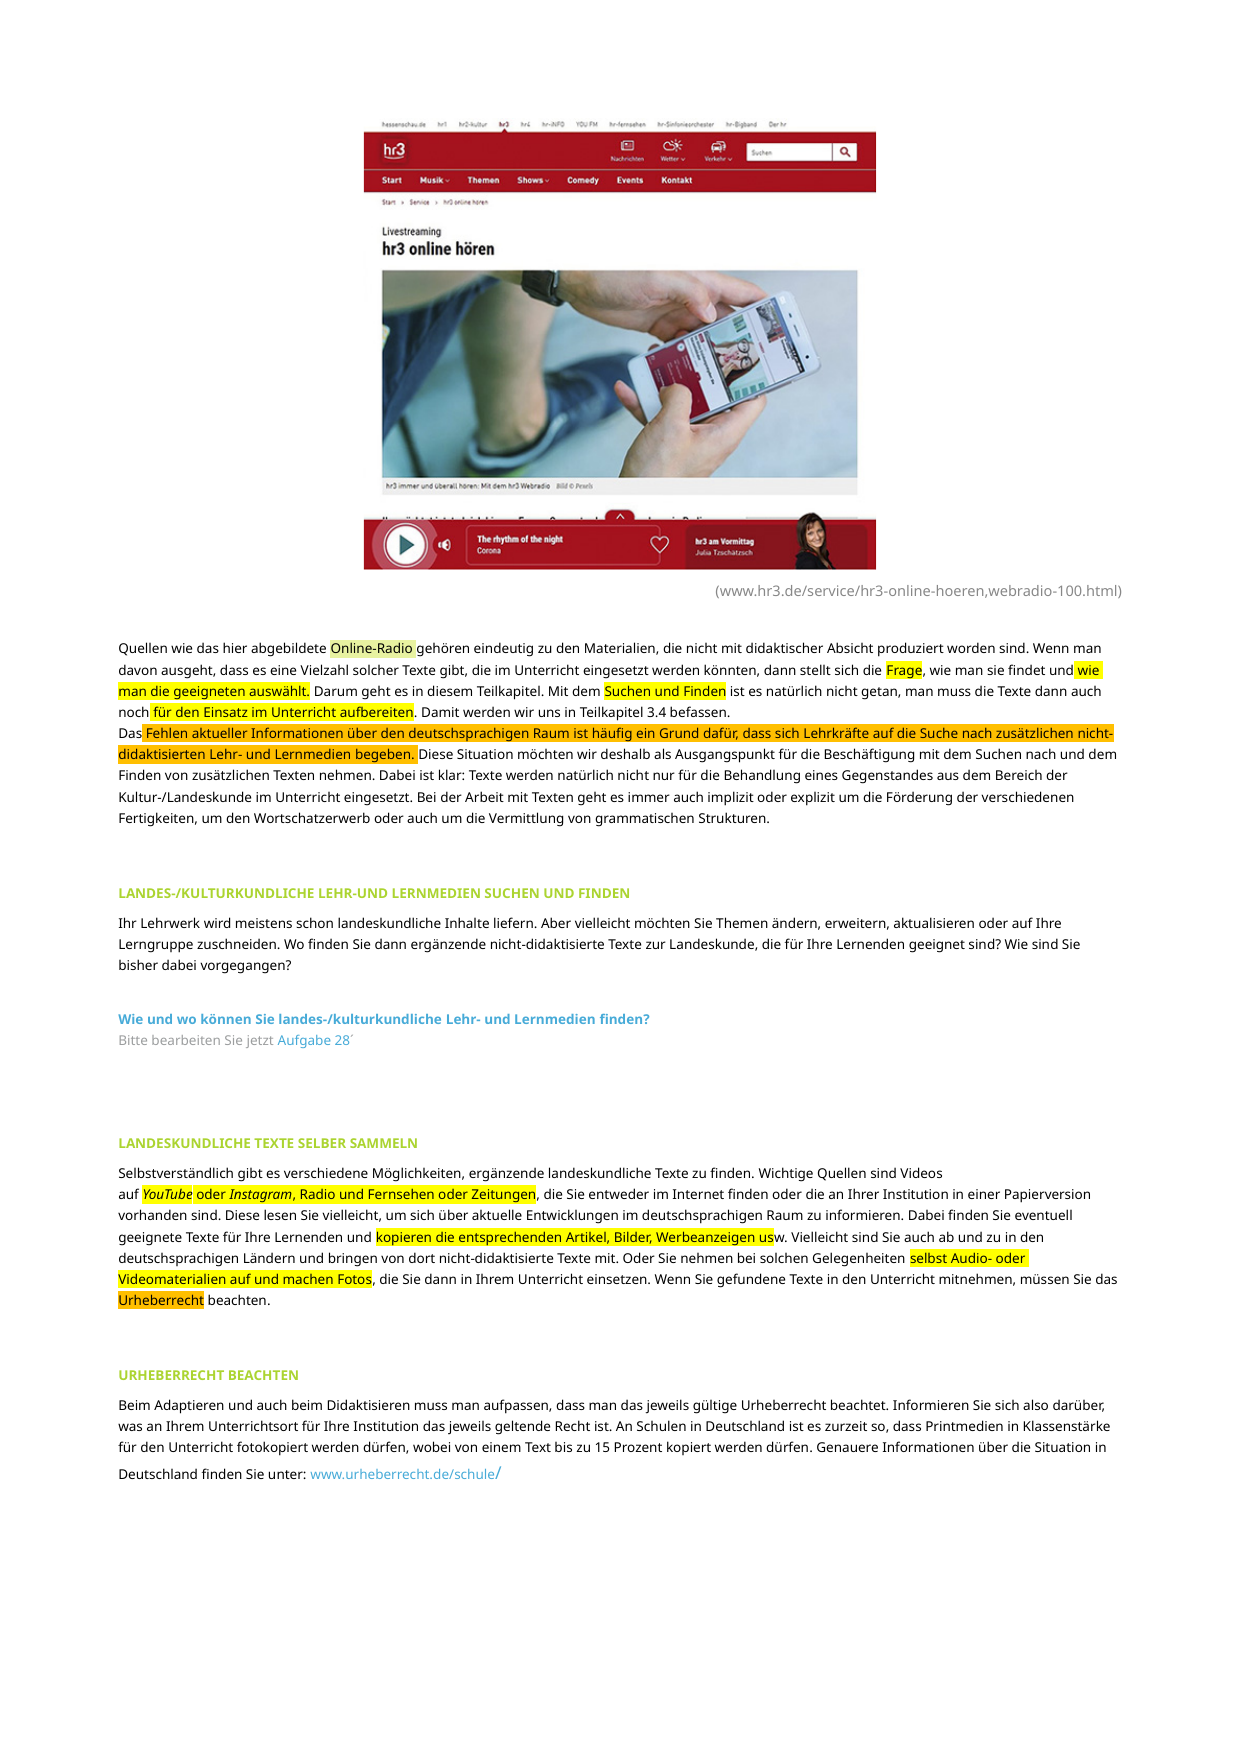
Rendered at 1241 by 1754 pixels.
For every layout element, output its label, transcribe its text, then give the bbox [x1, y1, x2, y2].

text Ihr Lehrwerk wird meistens schon landeskundliche Inhalte liefern. Aber vielleicht möchten Sie Themen ändern, erweitern, aktualisieren oder auf Ihre Lerngruppe zuschneiden. Wo finden Sie dann ergänzende nicht-didaktisierte Texte zur Landeskunde, die für Ihre Lernenden geeignet sind? Wie sind Sie bisher dabei vorgegangen? [118, 913, 1122, 974]
text Beim Adaptieren und auch beim Didaktisieren muss man aufpassen, dass man das jeweils gültige Urheberrecht beachtet. Informieren Sie sich also darüber, was an Ihrem Unterrichtsort für Ihre Institution das jeweils geltende Recht ist. An Schulen in Deutschland ist es zurzeit so, dass Printmedien in Klassenstärke für den Unterricht fotokopiert werden dürfen, wobei von einem Text bis zu 15 Prozent kopiert werden dürfen. Genauere Informationen über die Situation in Deutschland finden Sie unter: www.urheberrecht.de/schule/ [118, 1396, 1122, 1484]
picture [363, 118, 877, 570]
text Quellen wie das hier abgebildete Online-Radio gehören eindeutig zu den Materialien, die nicht mit didaktischer Absicht produziert worden sind. Wenn man davon ausgeht, dass es eine Vielzahl solcher Texte gibt, die im Unterricht eingesetzt werden könnten, dann stellt sich die Frage, wie man sie findet und wie man die geeigneten auswählt. Darum geht es in diesem Teilkapitel. Mit dem Suchen und Finden ist es natürlich nicht getan, man muss die Texte dann auch noch für den Einsatz im Unterricht aufbereiten. Damit werden wir uns in Teilkapitel 3.4 befassen. [118, 639, 1122, 721]
text Selbstverständlich gibt es verschiedene Möglichkeiten, ergänzende landeskundliche Texte zu finden. Wichtige Quellen sind Videos auf YouTube oder Instagram, Radio und Fernsehen oder Zeitungen, die Sie entweder im Internet finden oder die an Ihrer Institution in einer Papierversion vorhanden sind. Diese lesen Sie vielleicht, um sich über aktuelle Entwicklungen im deutschsprachigen Raum zu informieren. Dabei finden Sie eventuell geeignete Texte für Ihre Lernenden und kopieren die entsprechenden Artikel, Bilder, Werbeanzeigen usw. Vielleicht sind Sie auch ab und zu in den deutschsprachigen Ländern und bringen von dort nicht-didaktisierte Texte mit. Oder Sie nehmen bei solchen Gelegenheiten selbst Audio- oder Videomaterialien auf und machen Fotos, die Sie dann in Ihrem Unterricht einsetzen. Wenn Sie gefundene Texte in den Unterricht mitnehmen, müssen Sie das Urheberrecht beachten. [118, 1164, 1122, 1309]
subtitle LANDESKUNDLICHE TEXTE SELBER SAMMELN [118, 1134, 1122, 1153]
text Das Fehlen aktueller Informationen über den deutschsprachigen Raum ist häufig ein Grund dafür, dass sich Lehrkräfte auf die Suche nach zusätzlichen nicht-didaktisierten Lehr- und Lernmedien begeben. Diese Situation möchten wir deshalb als Ausgangspunkt für die Beschäftigung mit dem Suchen nach und dem Finden von zusätzlichen Texten nehmen. Dabei ist klar: Texte werden natürlich nicht nur für die Behandlung eines Gegenstandes aus dem Bereich der Kultur-/Landeskunde im Unterricht eingesetzt. Bei der Arbeit mit Texten geht es immer auch implizit oder explizit um die Förderung der verschiedenen Fertigkeiten, um den Wortschatzerwerb oder auch um die Vermittlung von grammatischen Strukturen. [118, 724, 1122, 827]
text Bitte bearbeiten Sie jetzt Aufgabe 28´ [118, 1031, 1122, 1049]
subtitle LANDES-/KULTURKUNDLICHE LEHR-UND LERNMEDIEN SUCHEN UND FINDEN [118, 884, 1122, 902]
subtitle URHEBERRECHT BEACHTEN [118, 1366, 1122, 1384]
text Wie und wo können Sie landes-/kulturkundliche Lehr- und Lernmedien finden? [118, 1010, 1122, 1028]
text (www.hr3.de/service/hr3-online-hoeren,webradio-100.html) [118, 573, 1122, 602]
